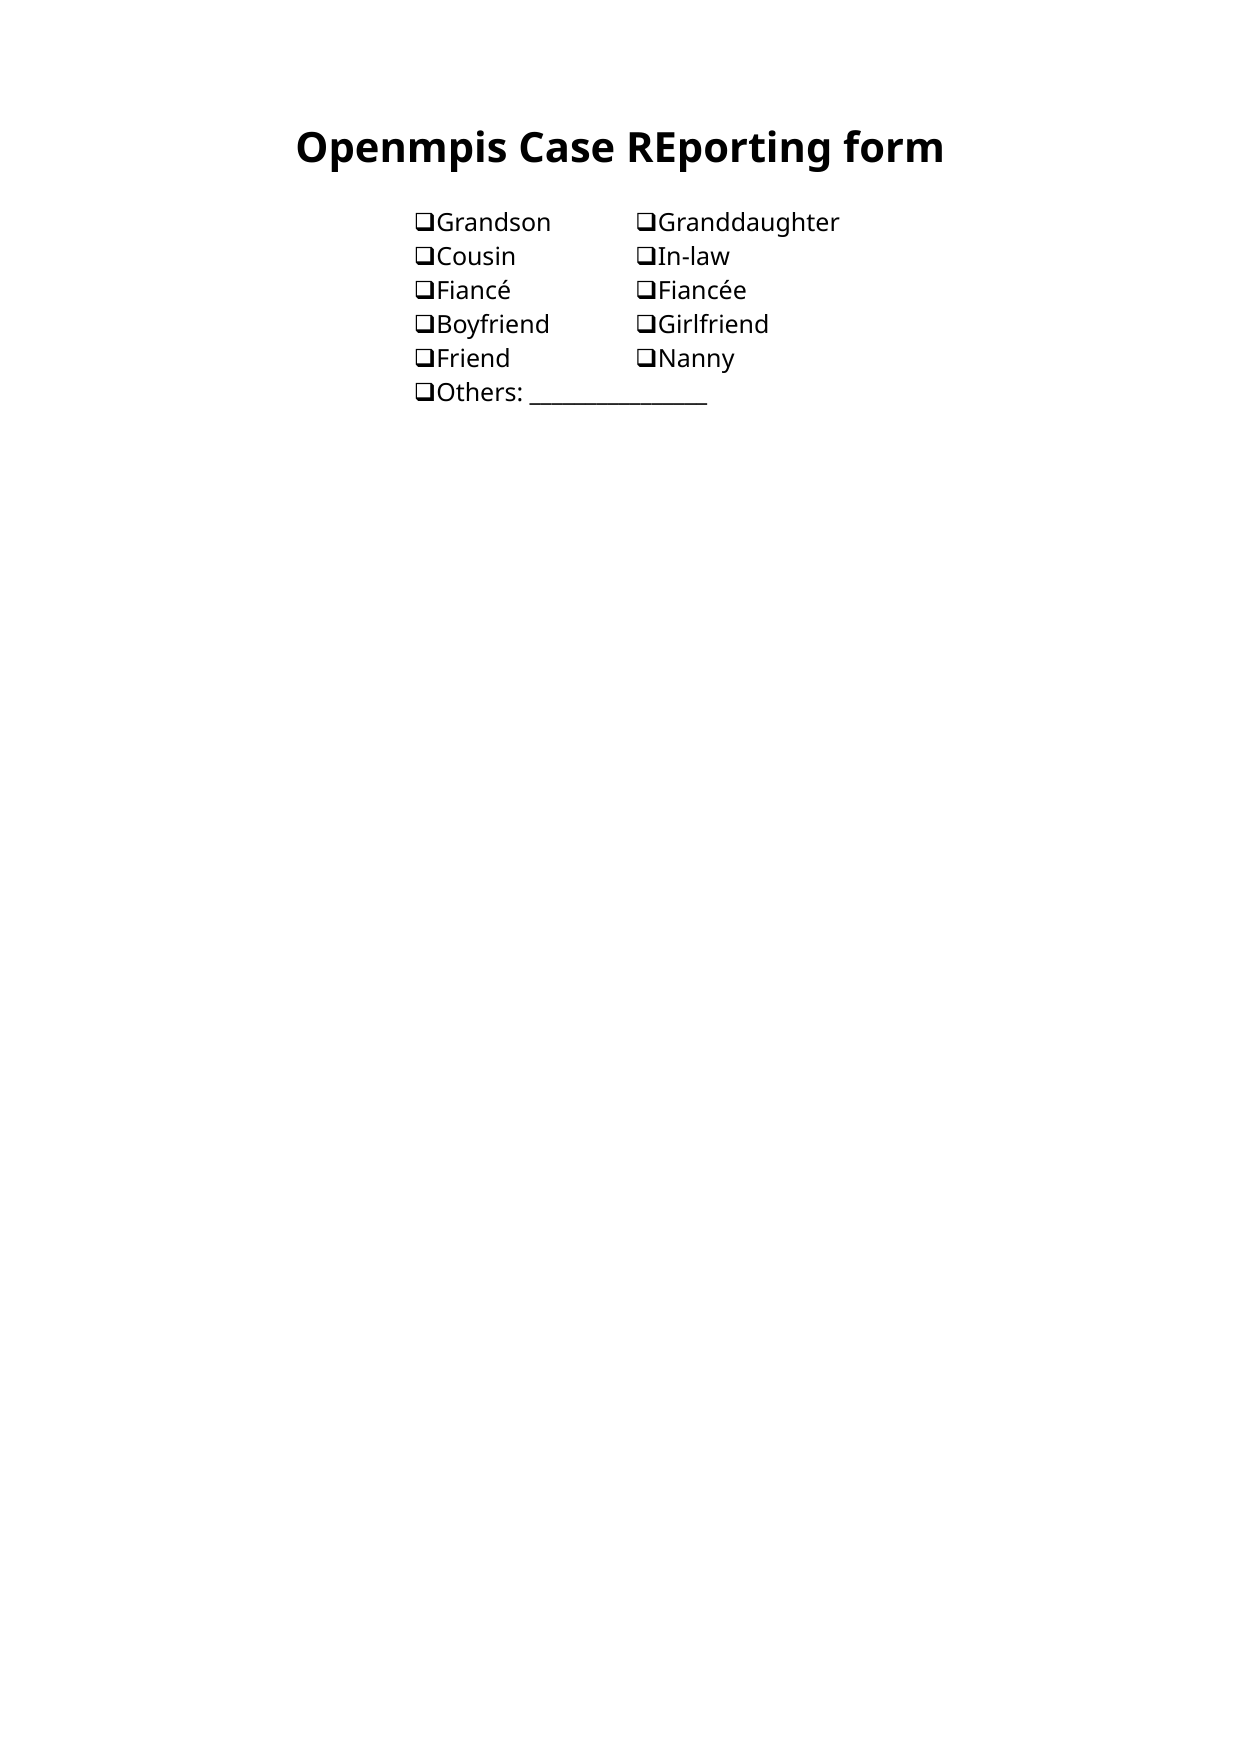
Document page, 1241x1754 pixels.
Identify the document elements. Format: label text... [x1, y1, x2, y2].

text Friend Nanny [118, 341, 1122, 375]
text Others: ________________ [118, 375, 1122, 409]
text Fiancé Fiancée [118, 272, 1122, 307]
text Boyfriend Girlfriend [118, 307, 1122, 341]
text Cousin In-law [118, 238, 1122, 272]
text Grandson Granddaughter [118, 204, 1122, 238]
